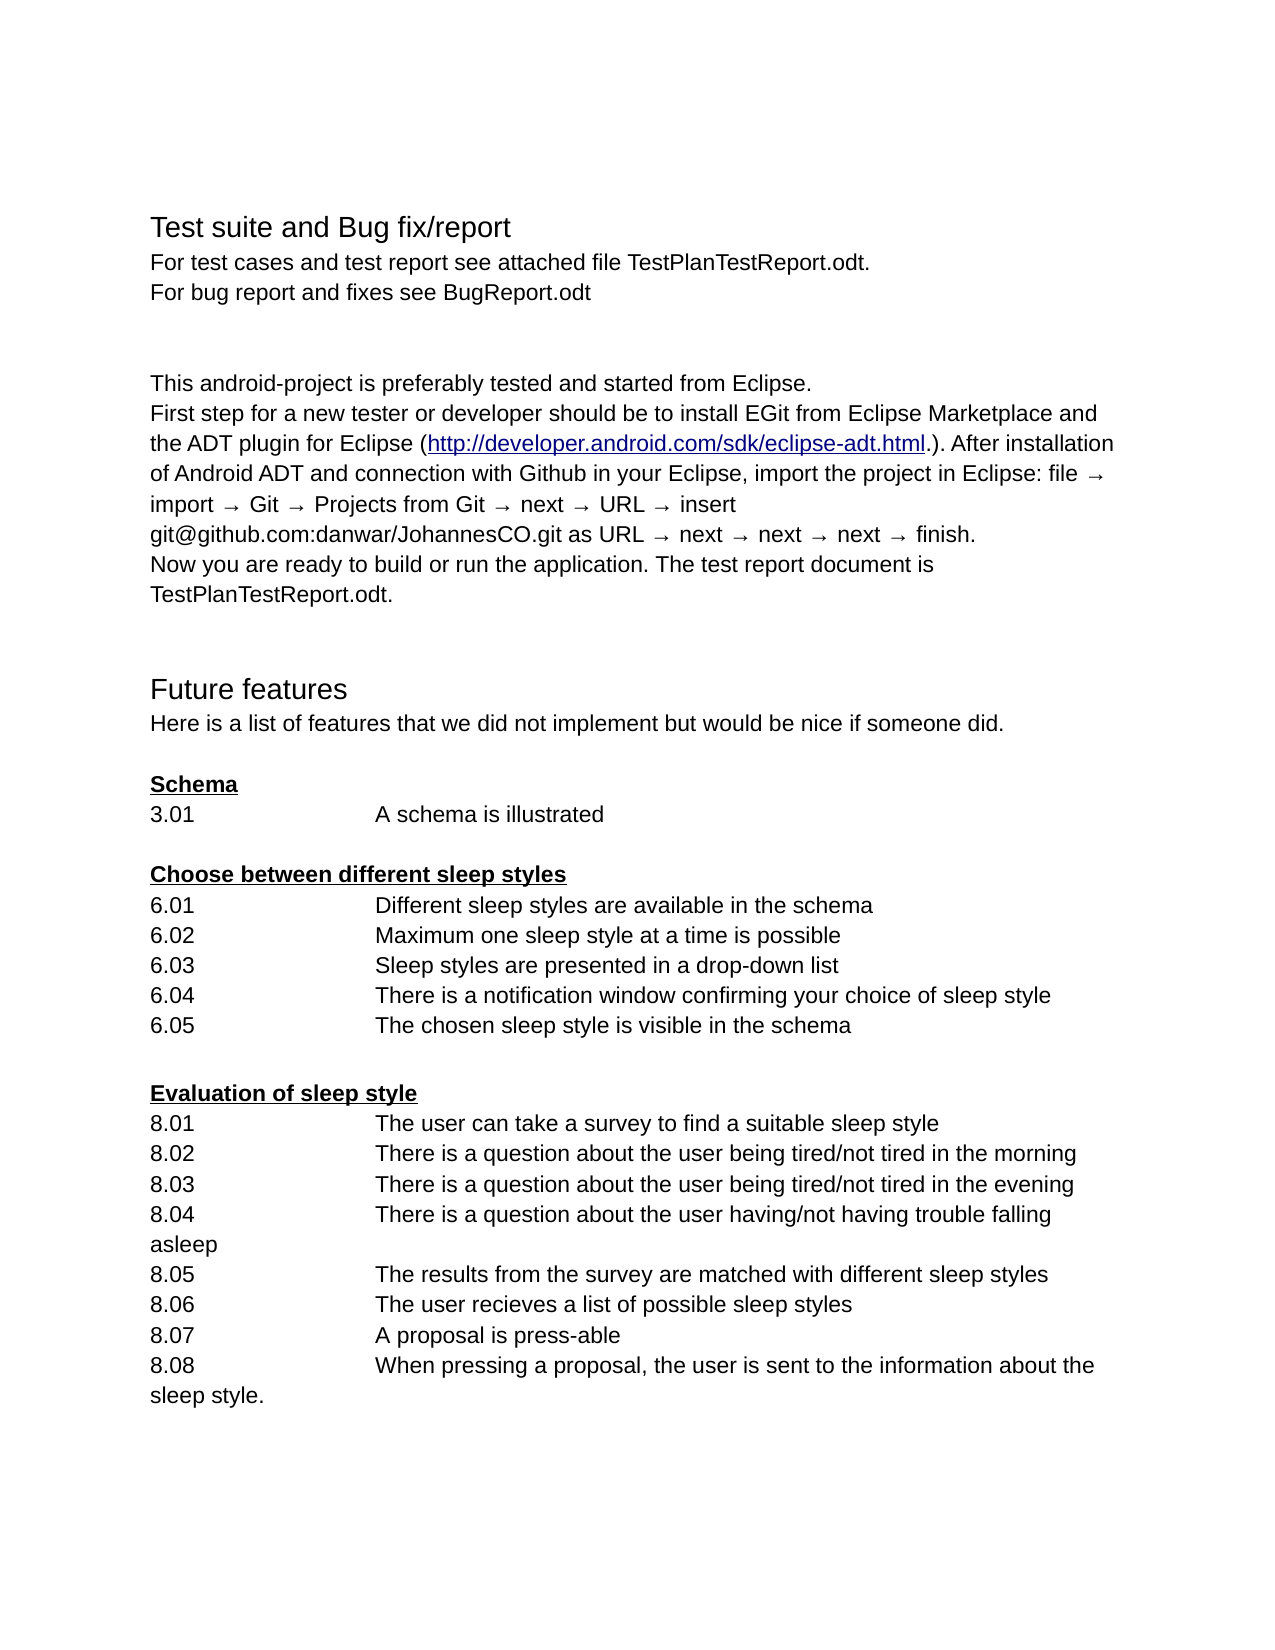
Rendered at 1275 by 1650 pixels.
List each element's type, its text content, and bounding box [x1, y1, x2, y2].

text For bug report and fixes see BugReport.odt [150, 279, 1125, 306]
text Now you are ready to build or run the application. The test report document is TestPlanTestReport.odt. [150, 551, 1125, 608]
text Future features [150, 672, 1125, 705]
text Here is a list of features that we did not implement but would be nice if someone did. [150, 710, 1125, 737]
text For test cases and test report see attached file TestPlanTestReport.odt. [150, 249, 1125, 275]
text Schema 3.01 A schema is illustrated [150, 771, 1125, 858]
text Test suite and Bug fix/report [150, 210, 1125, 244]
text Choose between different sleep styles 6.01 Different sleep styles are available in the schema 6.02 Maximum one sleep style at a time is possible 6.03 Sleep styles are presented in a drop-down list 6.04 There is a notification window confirming your choice of sleep style 6.05 The chosen sleep style is visible in the schema Evaluation of sleep style 8.01 The user can take a survey to find a suitable sleep style 8.02 There is a question about the user being tired/not tired in the morning 8.03 There is a question about the user being tired/not tired in the evening 8.04 There is a question about the user having/not having trouble falling asleep 8.05 The results from the survey are matched with different sleep styles 8.06 The user recieves a list of possible sleep styles 8.07 A proposal is press-able 8.08 When pressing a proposal, the user is sent to the information about the sleep style. [150, 861, 1125, 1483]
text First step for a new tester or developer should be to install EGit from Eclipse Marketplace and the ADT plugin for Eclipse (http://developer.android.com/sdk/eclipse-adt.html.). After installation of Android ADT and connection with Github in your Eclipse, import the project in Eclipse: file → import → Git → Projects from Git → next → URL → insert git@github.com:danwar/JohannesCO.git as URL → next → next → next → finish. [150, 400, 1125, 547]
text This android-project is preferably tested and started from Eclipse. [150, 370, 1125, 396]
